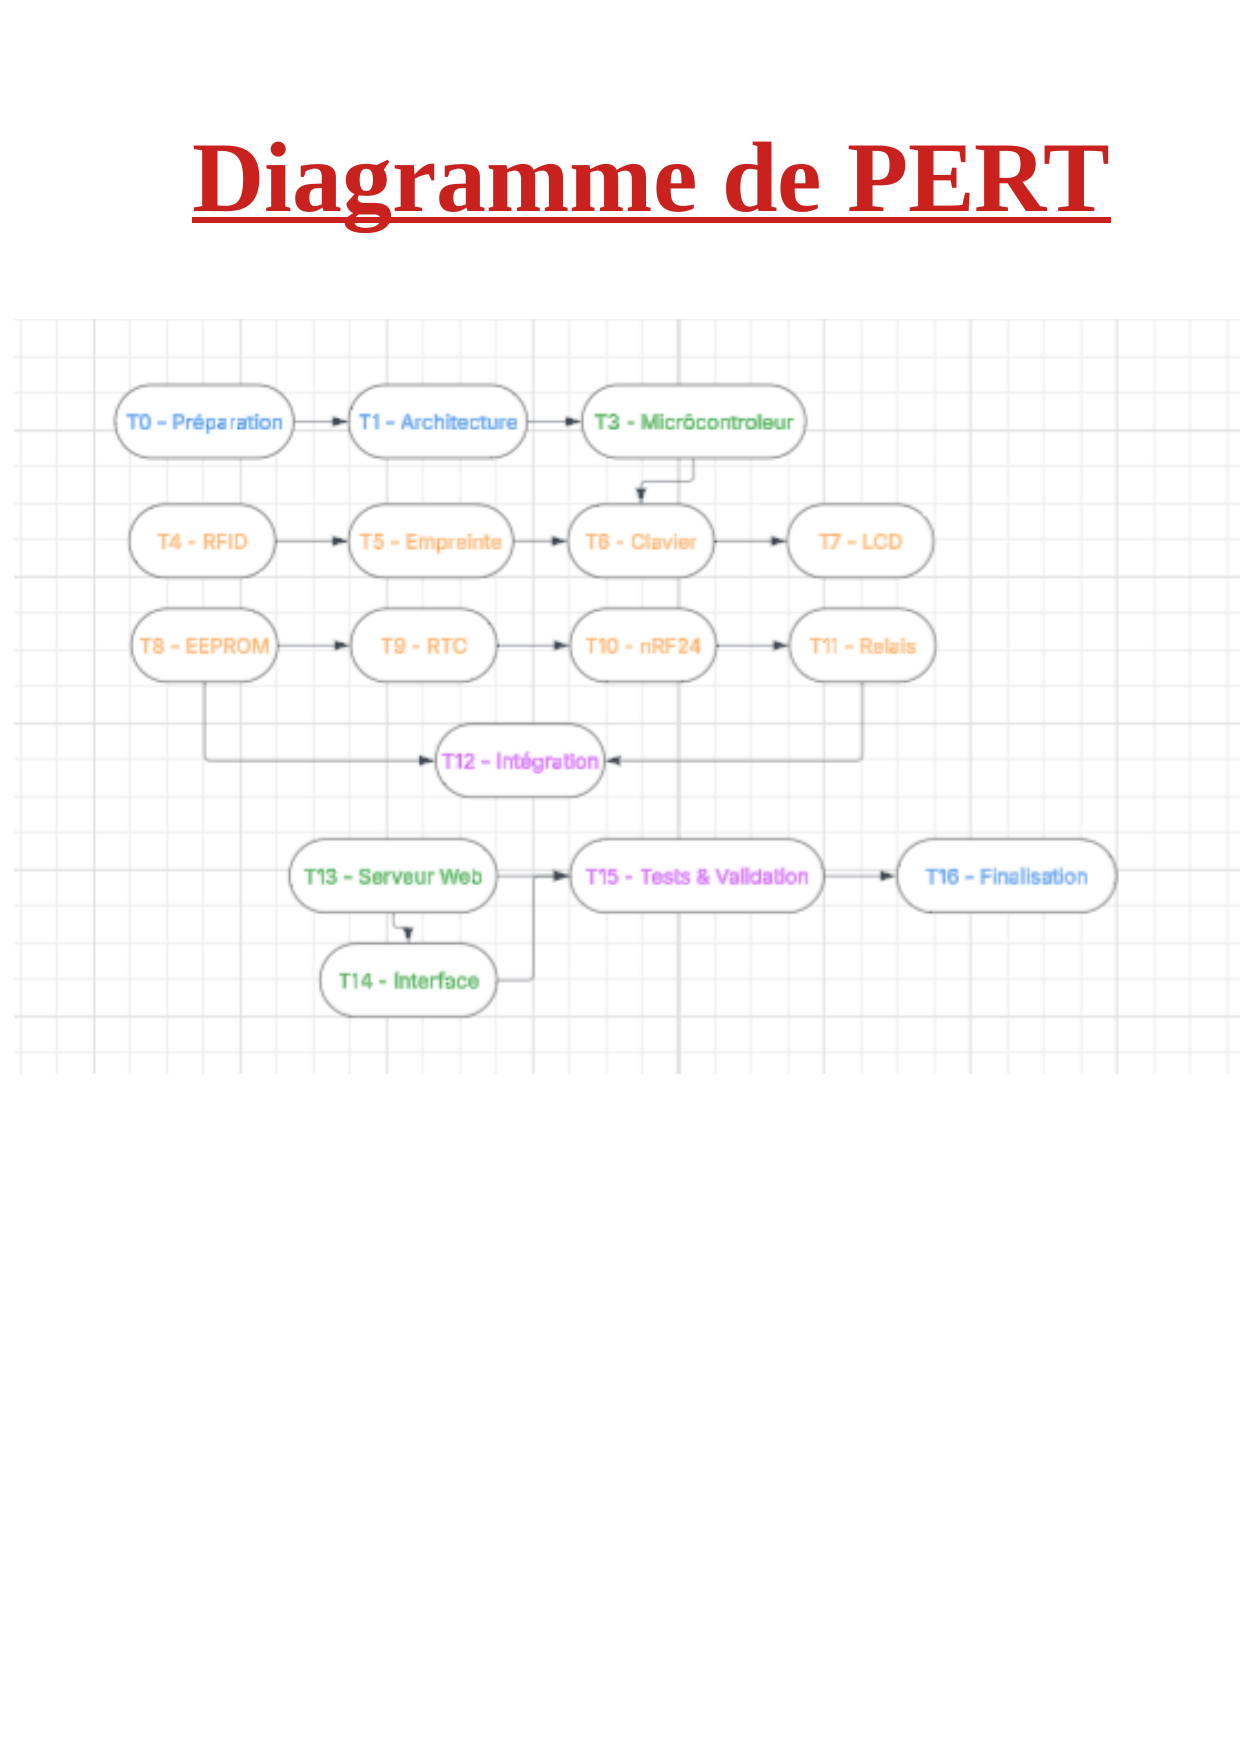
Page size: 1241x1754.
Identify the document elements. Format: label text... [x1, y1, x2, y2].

picture [14, 319, 1240, 1074]
text Diagramme de PERT [118, 118, 1122, 233]
